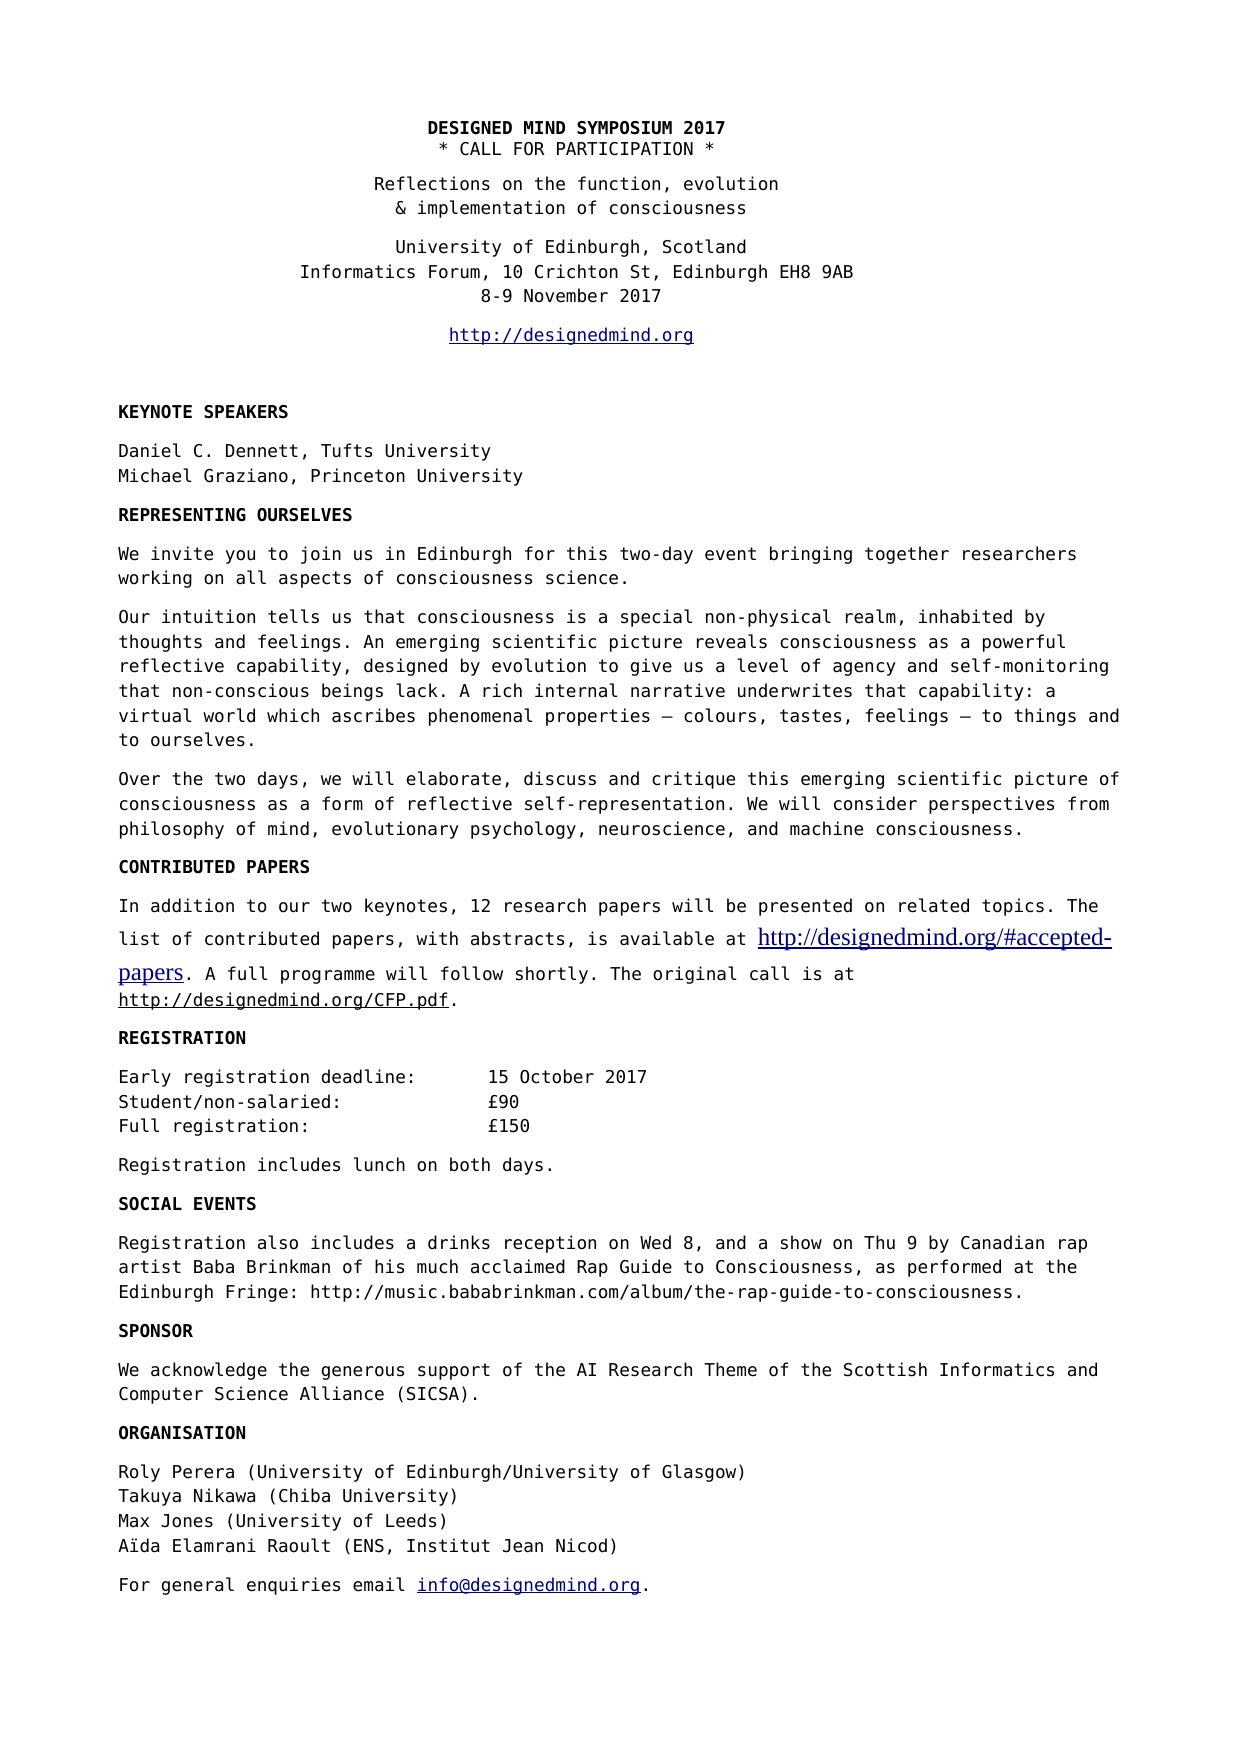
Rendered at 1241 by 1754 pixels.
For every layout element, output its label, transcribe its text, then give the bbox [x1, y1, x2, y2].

text Early registration deadline: 15 October 2017 Student/non-salaried: £90 Full registration: £150 [118, 1067, 1122, 1137]
text Our intuition tells us that consciousness is a special non-physical realm, inhabited by thoughts and feelings. An emerging scientific picture reveals consciousness as a powerful reflective capability, designed by evolution to give us a level of agency and self-monitoring that non-conscious beings lack. A rich internal narrative underwrites that capability: a virtual world which ascribes phenomenal properties — colours, tastes, feelings — to things and to ourselves. [118, 607, 1122, 751]
text Over the two days, we will elaborate, discuss and critique this emerging scientific picture of consciousness as a form of reflective self-representation. We will consider perspectives from philosophy of mind, evolutionary psychology, neuroscience, and machine consciousness. [118, 769, 1122, 839]
text KEYNOTE SPEAKERS [118, 402, 1122, 423]
text ORGANISATION [118, 1423, 1122, 1444]
text For general enquiries email info@designedmind.org. [118, 1574, 1122, 1595]
text University of Edinburgh, Scotland Informatics Forum, 10 Crichton St, Edinburgh EH8 9AB 8-9 November 2017 [118, 237, 1122, 307]
text Registration also includes a drinks reception on Wed 8, and a show on Thu 9 by Canadian rap artist Baba Brinkman of his much acclaimed Rap Guide to Consciousness, as performed at the Edinburgh Fringe: http://music.bababrinkman.com/album/the-rap-guide-to-consciousness. [118, 1233, 1122, 1303]
text DESIGNED MIND SYMPOSIUM 2017 * CALL FOR PARTICIPATION * [118, 118, 1122, 159]
text Reflections on the function, evolution & implementation of consciousness [118, 173, 1122, 219]
text Daniel C. Dennett, Tufts University Michael Graziano, Princeton University [118, 441, 1122, 487]
text CONTRIBUTED PAPERS [118, 857, 1122, 878]
text Roly Perera (University of Edinburgh/University of Glasgow) Takuya Nikawa (Chiba University) Max Jones (University of Leeds) Aïda Elamrani Raoult (ENS, Institut Jean Nicod) [118, 1462, 1122, 1556]
text In addition to our two keynotes, 12 research papers will be presented on related topics. The list of contributed papers, with abstracts, is available at http://designedmind.org/#accepted-papers. A full programme will follow shortly. The original call is at http://designedmind.org/CFP.pdf. [118, 896, 1122, 1010]
text SPONSOR [118, 1321, 1122, 1341]
text Registration includes lunch on both days. [118, 1155, 1122, 1176]
text http://designedmind.org [118, 325, 1122, 346]
text We acknowledge the generous support of the AI Research Theme of the Scottish Informatics and Computer Science Alliance (SICSA). [118, 1359, 1122, 1405]
text We invite you to join us in Edinburgh for this two-day event bringing together researchers working on all aspects of consciousness science. [118, 543, 1122, 589]
text SOCIAL EVENTS [118, 1194, 1122, 1214]
text REGISTRATION [118, 1028, 1122, 1049]
text REPRESENTING OURSELVES [118, 505, 1122, 525]
